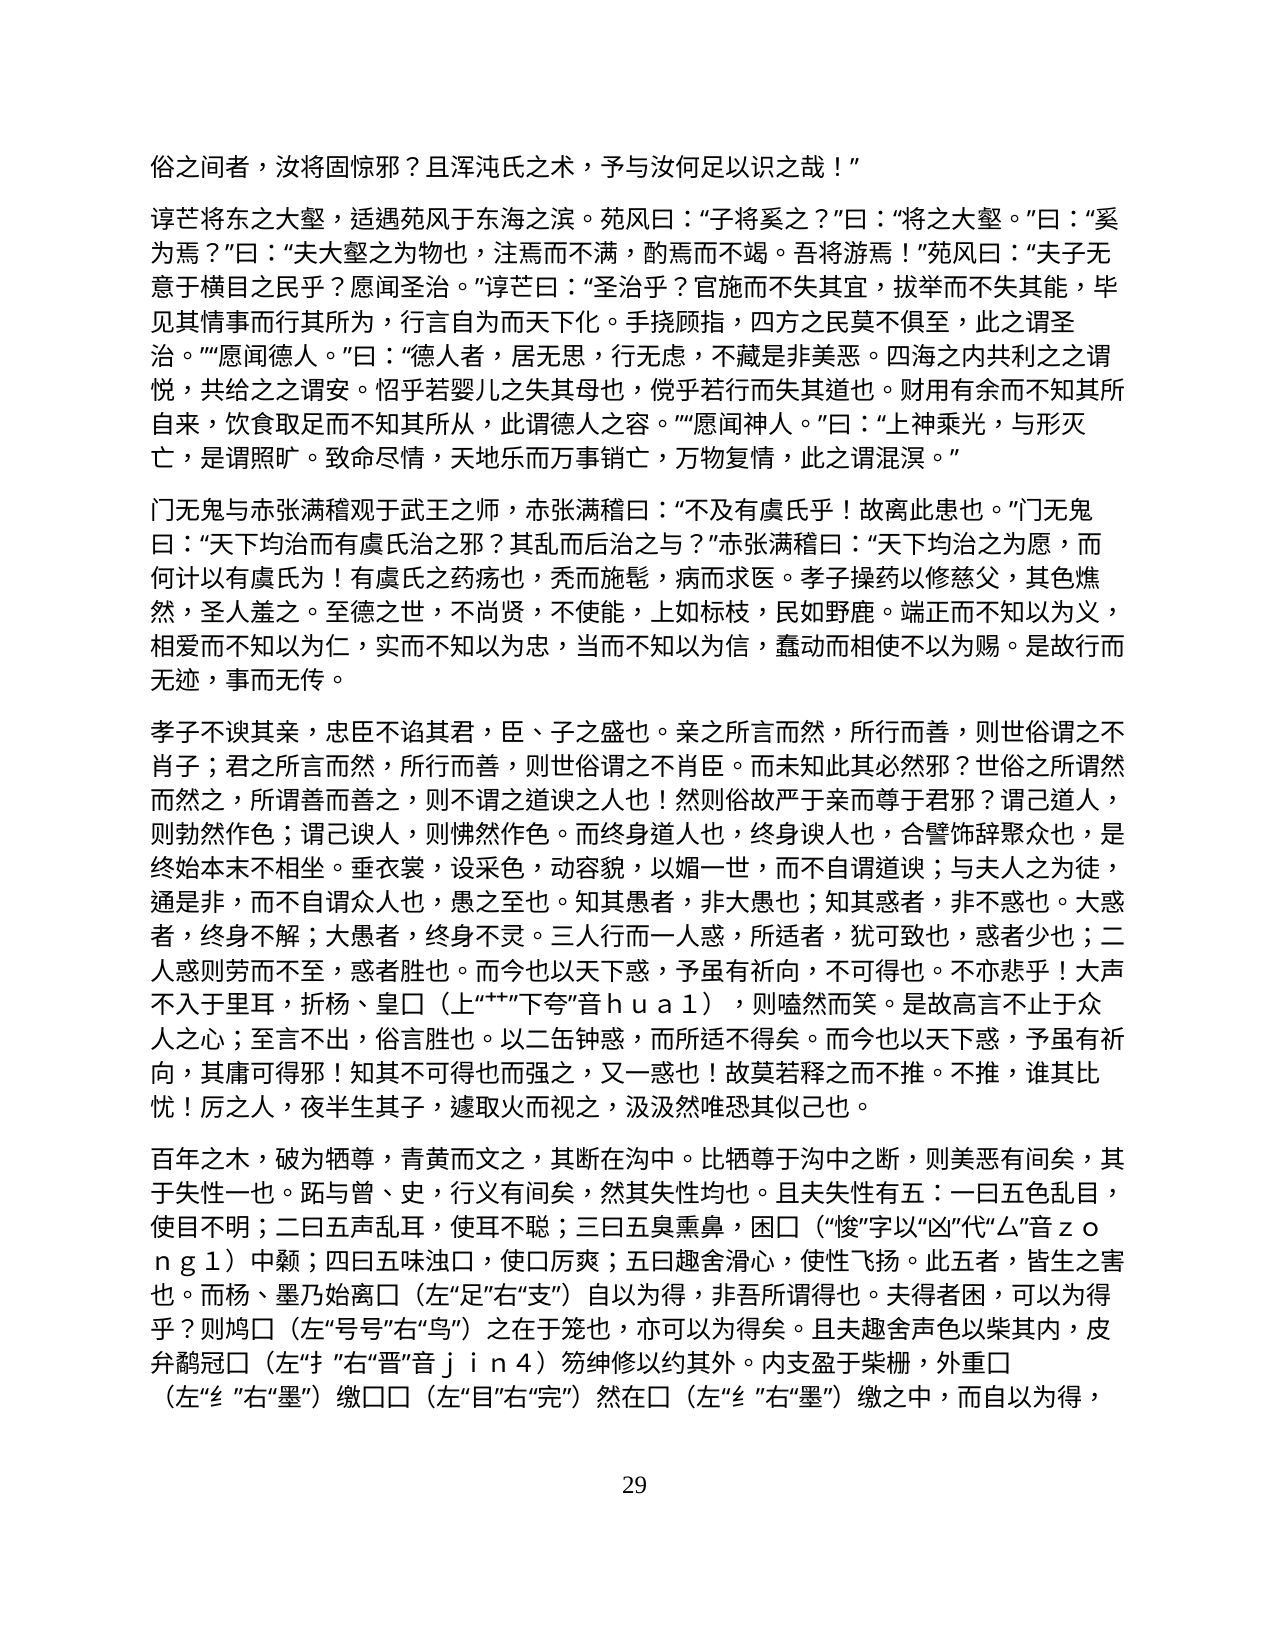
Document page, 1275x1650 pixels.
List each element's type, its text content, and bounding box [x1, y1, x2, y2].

text 俗之间者，汝将固惊邪？且浑沌氏之术，予与汝何足以识之哉！” [150, 150, 1125, 184]
text 门无鬼与赤张满稽观于武王之师，赤张满稽曰：“不及有虞氏乎！故离此患也。”门无鬼曰：“天下均治而有虞氏治之邪？其乱而后治之与？”赤张满稽曰：“天下均治之为愿，而何计以有虞氏为！有虞氏之药疡也，秃而施髢，病而求医。孝子操药以修慈父，其色燋然，圣人羞之。至德之世，不尚贤，不使能，上如标枝，民如野鹿。端正而不知以为义，相爱而不知以为仁，实而不知以为忠，当而不知以为信，蠢动而相使不以为赐。是故行而无迹，事而无传。 [150, 492, 1125, 697]
text 谆芒将东之大壑，适遇苑风于东海之滨。苑风曰：“子将奚之？”曰：“将之大壑。”曰：“奚为焉？”曰：“夫大壑之为物也，注焉而不满，酌焉而不竭。吾将游焉！”苑风曰：“夫子无意于横目之民乎？愿闻圣治。”谆芒曰：“圣治乎？官施而不失其宜，拔举而不失其能，毕见其情事而行其所为，行言自为而天下化。手挠顾指，四方之民莫不俱至，此之谓圣治。”“愿闻德人。”曰：“德人者，居无思，行无虑，不藏是非美恶。四海之内共利之之谓悦，共给之之谓安。怊乎若婴儿之失其母也，傥乎若行而失其道也。财用有余而不知其所自来，饮食取足而不知其所从，此谓德人之容。”“愿闻神人。”曰：“上神乘光，与形灭亡，是谓照旷。致命尽情，天地乐而万事销亡，万物复情，此之谓混溟。” [150, 202, 1125, 474]
text 孝子不谀其亲，忠臣不谄其君，臣、子之盛也。亲之所言而然，所行而善，则世俗谓之不肖子；君之所言而然，所行而善，则世俗谓之不肖臣。而未知此其必然邪？世俗之所谓然而然之，所谓善而善之，则不谓之道谀之人也！然则俗故严于亲而尊于君邪？谓己道人，则勃然作色；谓己谀人，则怫然作色。而终身道人也，终身谀人也，合譬饰辞聚众也，是终始本末不相坐。垂衣裳，设采色，动容貌，以媚一世，而不自谓道谀；与夫人之为徒，通是非，而不自谓众人也，愚之至也。知其愚者，非大愚也；知其惑者，非不惑也。大惑者，终身不解；大愚者，终身不灵。三人行而一人惑，所适者，犹可致也，惑者少也；二人惑则劳而不至，惑者胜也。而今也以天下惑，予虽有祈向，不可得也。不亦悲乎！大声不入于里耳，折杨、皇囗（上“艹”下夸”音ｈｕａ１），则嗑然而笑。是故高言不止于众人之心；至言不出，俗言胜也。以二缶钟惑，而所适不得矣。而今也以天下惑，予虽有祈向，其庸可得邪！知其不可得也而强之，又一惑也！故莫若释之而不推。不推，谁其比忧！厉之人，夜半生其子，遽取火而视之，汲汲然唯恐其似己也。 [150, 715, 1125, 1123]
text 百年之木，破为牺尊，青黄而文之，其断在沟中。比牺尊于沟中之断，则美恶有间矣，其于失性一也。跖与曾、史，行义有间矣，然其失性均也。且夫失性有五：一曰五色乱目，使目不明；二曰五声乱耳，使耳不聪；三曰五臭熏鼻，困囗（“悛”字以“凶”代“厶”音ｚｏｎｇ１）中颡；四曰五味浊口，使口厉爽；五曰趣舍滑心，使性飞扬。此五者，皆生之害也。而杨、墨乃始离囗（左“足”右“支”）自以为得，非吾所谓得也。夫得者困，可以为得乎？则鸠囗（左“号号”右“鸟”）之在于笼也，亦可以为得矣。且夫趣舍声色以柴其内，皮弁鹬冠囗（左“扌”右“晋”音ｊｉｎ４）笏绅修以约其外。内支盈于柴栅，外重囗（左“纟”右“墨”）缴囗囗（左“目”右“完”）然在囗（左“纟”右“墨”）缴之中，而自以为得， [150, 1141, 1125, 1414]
